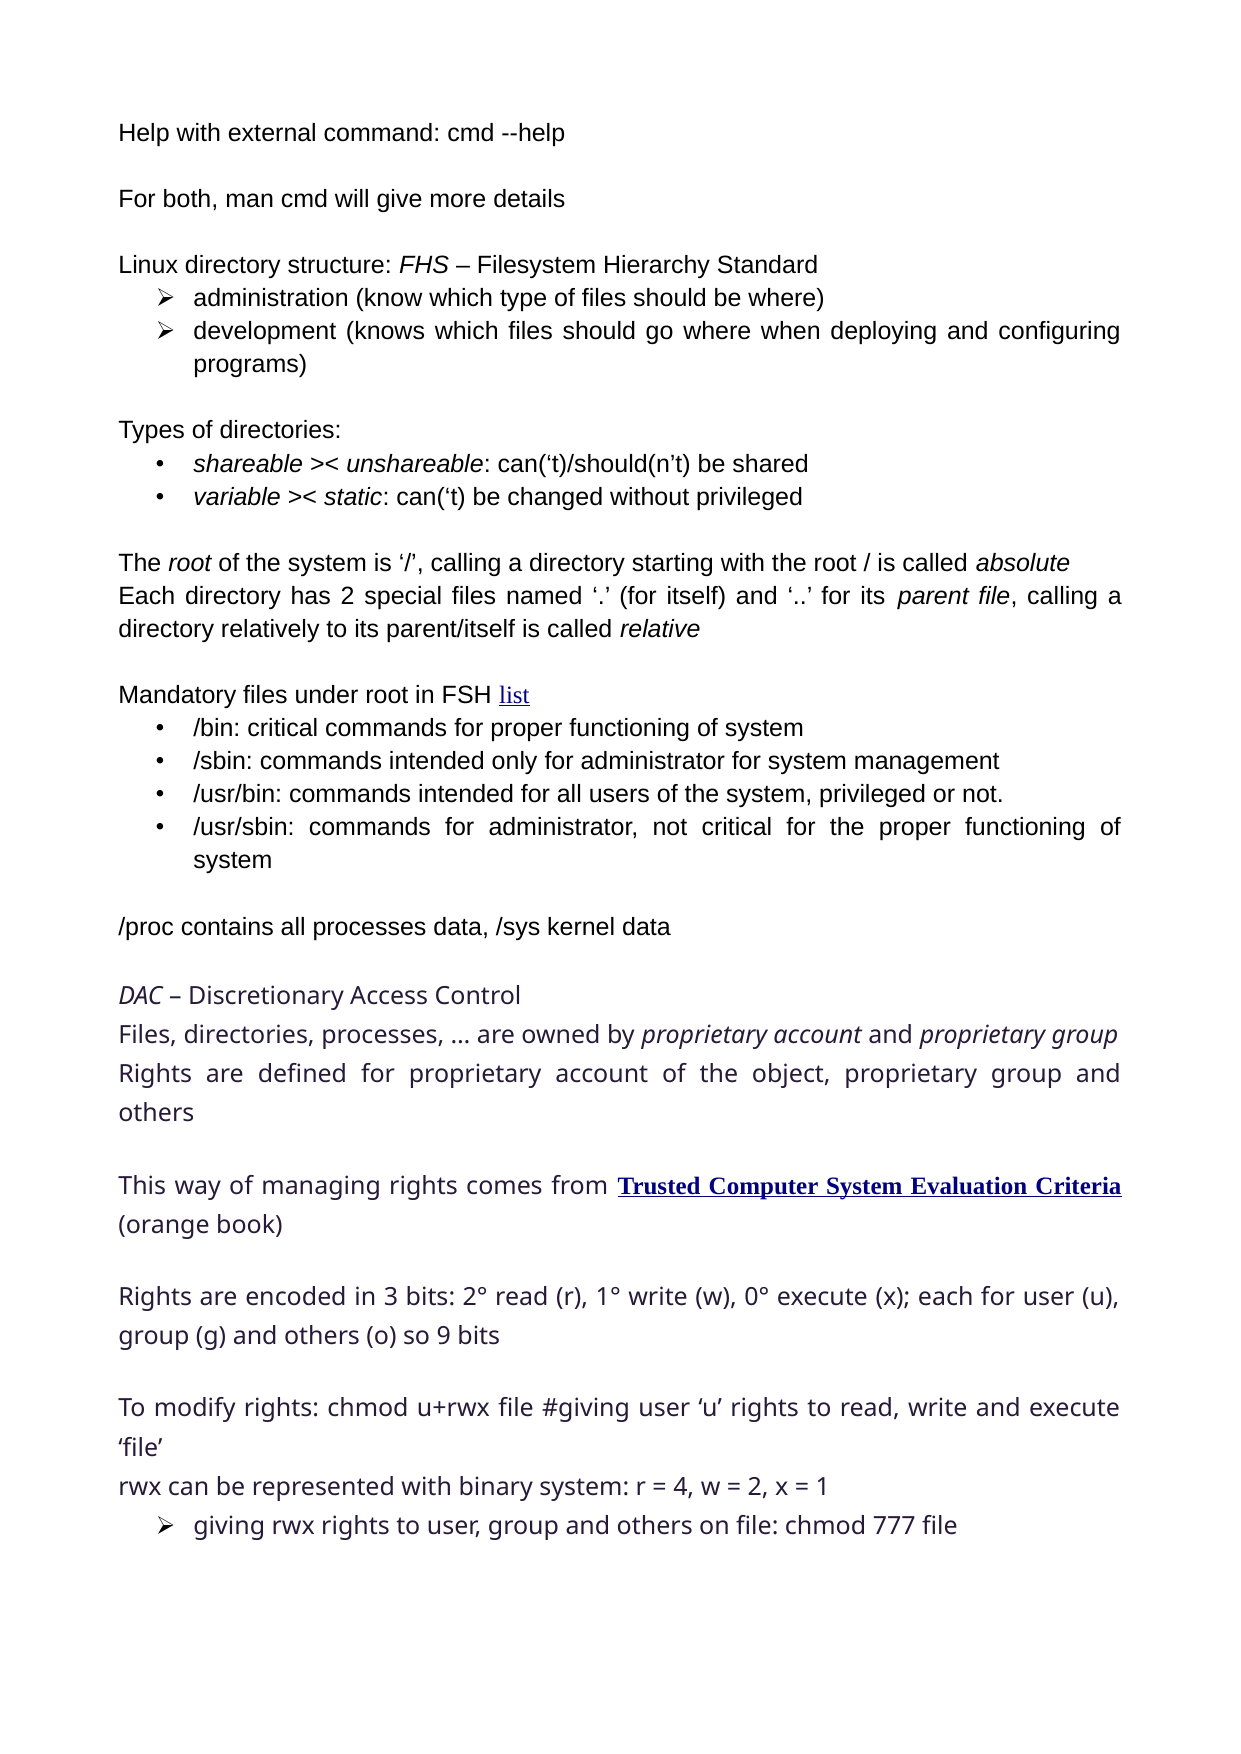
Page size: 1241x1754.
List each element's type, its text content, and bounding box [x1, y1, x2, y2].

list variable >< static: can(‘t) be changed without privileged [156, 482, 1122, 511]
text Help with external command: cmd --help [118, 118, 1122, 147]
text Files, directories, processes, … are owned by proprietary account and proprietary group [118, 1017, 1122, 1051]
text rwx can be represented with binary system: r = 4, w = 2, x = 1 [118, 1468, 1122, 1502]
text For both, man cmd will give more details [118, 184, 1122, 213]
text Rights are encoded in 3 bits: 2° read (r), 1° write (w), 0° execute (x); each for user (u), group (g) and others (o) so 9 bits [118, 1279, 1122, 1352]
list development (knows which files should go where when deploying and configuring programs) [156, 316, 1122, 378]
list /usr/sbin: commands for administrator, not critical for the proper functioning of system [156, 812, 1122, 874]
text DAC – Discretionary Access Control [118, 978, 1122, 1012]
text /proc contains all processes data, /sys kernel data [118, 912, 1122, 940]
list administration (know which type of files should be where) [156, 283, 1122, 312]
list /bin: critical commands for proper functioning of system [156, 713, 1122, 742]
text This way of managing rights comes from Trusted Computer System Evaluation Criteria (orange book) [118, 1167, 1122, 1241]
text Types of directories: [118, 416, 1122, 444]
text To modify rights: chmod u+rwx file #giving user ‘u’ rights to read, write and execute ‘file’ [118, 1390, 1122, 1463]
text The root of the system is ‘/’, calling a directory starting with the root / is called absolute [118, 548, 1122, 577]
text Mandatory files under root in FSH list [118, 680, 1122, 709]
text Rights are defined for proprietary account of the object, proprietary group and others [118, 1056, 1122, 1129]
list giving rwx rights to user, group and others on file: chmod 777 file [156, 1507, 1122, 1542]
text Each directory has 2 special files named ‘.’ (for itself) and ‘..’ for its parent file, calling a directory relatively to its parent/itself is called relative [118, 581, 1122, 643]
text Linux directory structure: FHS – Filesystem Hierarchy Standard [118, 250, 1122, 279]
list /usr/bin: commands intended for all users of the system, privileged or not. [156, 779, 1122, 808]
list shareable >< unshareable: can(‘t)/should(n’t) be shared [156, 448, 1122, 477]
list /sbin: commands intended only for administrator for system management [156, 746, 1122, 775]
